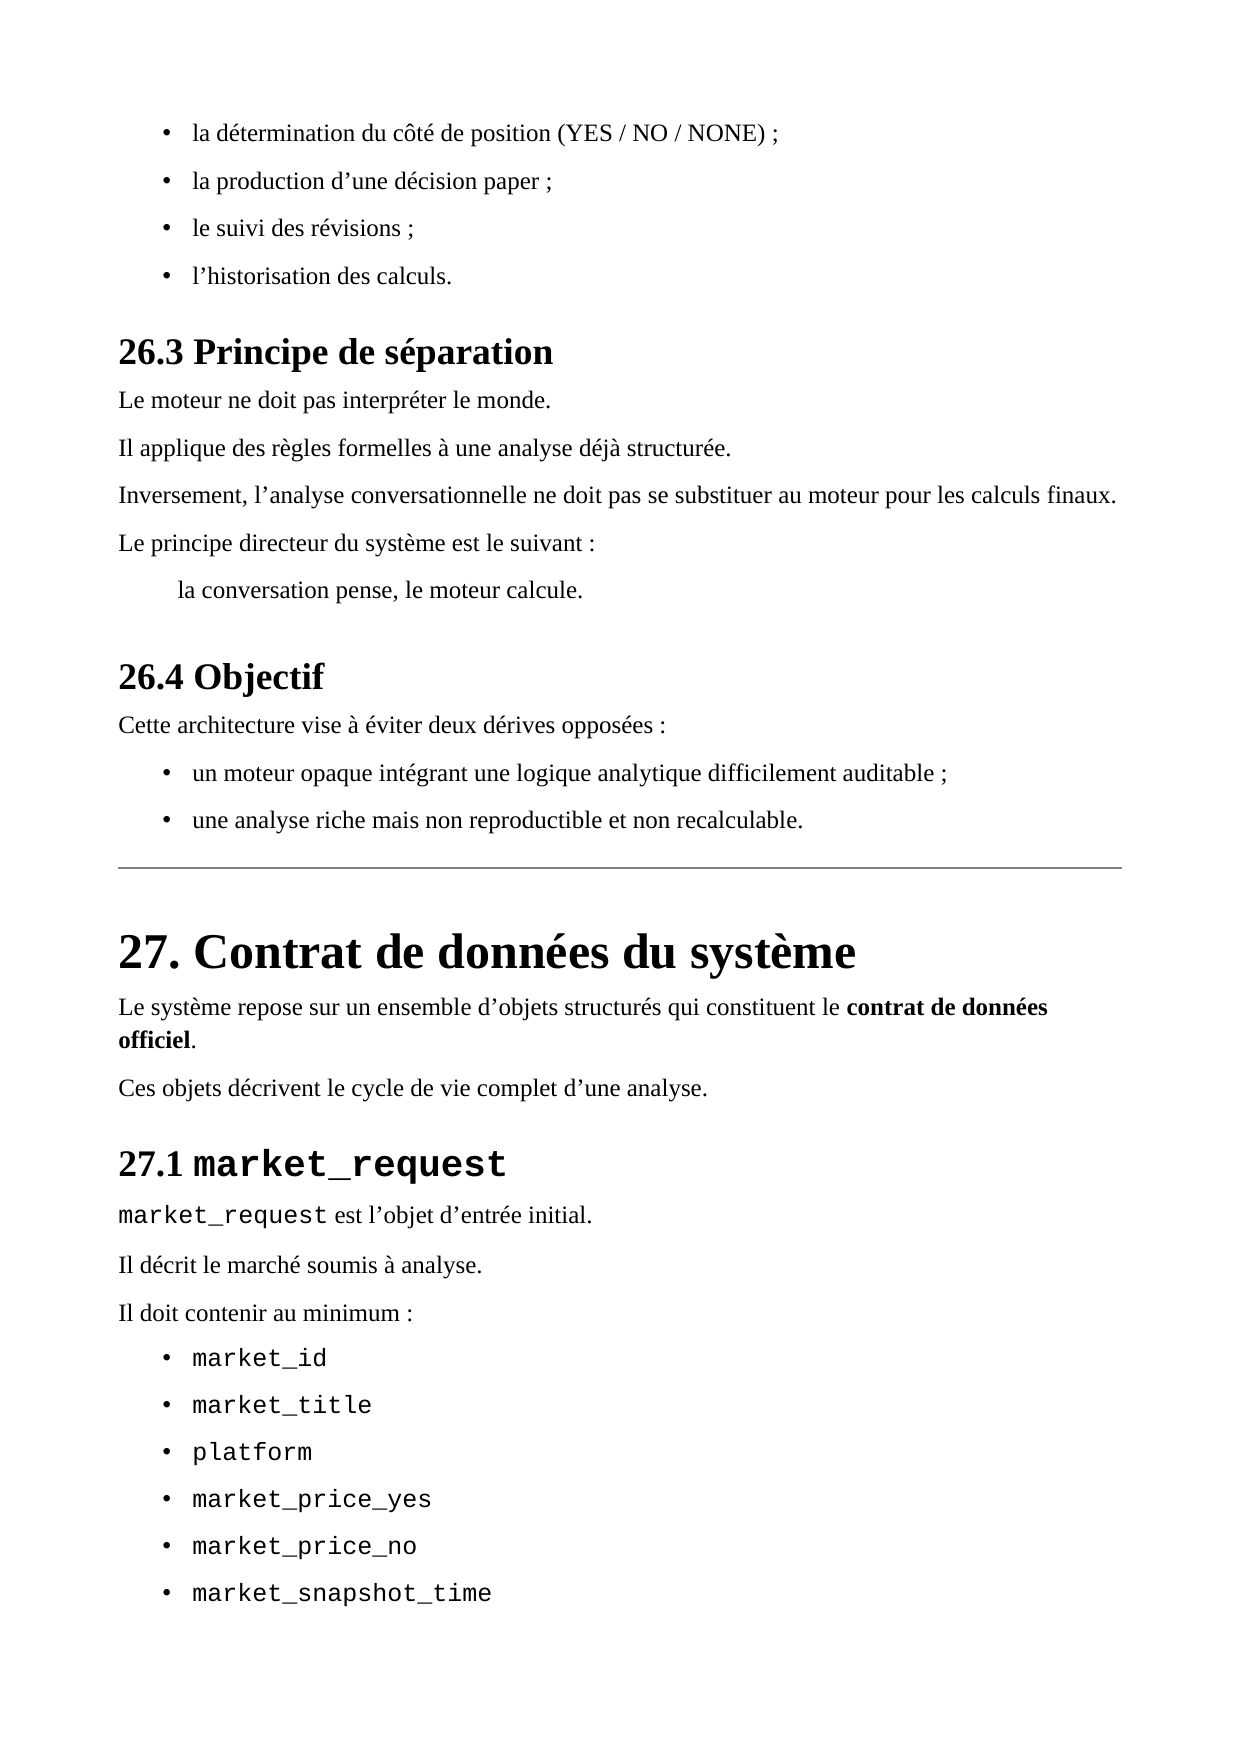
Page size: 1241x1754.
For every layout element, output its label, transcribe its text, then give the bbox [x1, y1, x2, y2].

list le suivi des révisions ; [162, 213, 1122, 242]
list la détermination du côté de position (YES / NO / NONE) ; [162, 118, 1122, 147]
subtitle 26.3 Principe de séparation [118, 329, 1122, 372]
text Ces objets décrivent le cycle de vie complet d’une analyse. [118, 1073, 1122, 1102]
text Il doit contenir au minimum : [118, 1298, 1122, 1326]
text Cette architecture vise à éviter deux dérives opposées : [118, 710, 1122, 739]
list l’historisation des calculs. [162, 261, 1122, 290]
text Le système repose sur un ensemble d’objets structurés qui constituent le contrat de données officiel. [118, 992, 1122, 1054]
text Le moteur ne doit pas interpréter le monde. [118, 385, 1122, 414]
list platform [162, 1439, 1122, 1468]
list market_price_no [162, 1533, 1122, 1562]
text Le principe directeur du système est le suivant : [118, 528, 1122, 557]
subtitle 27.1 market_request [118, 1141, 1122, 1187]
list la production d’une décision paper ; [162, 166, 1122, 194]
list un moteur opaque intégrant une logique analytique difficilement auditable ; [162, 758, 1122, 786]
list une analyse riche mais non reproductible et non recalculable. [162, 805, 1122, 834]
text market_request est l’objet d’entrée initial. [118, 1200, 1122, 1231]
list market_snapshot_time [162, 1581, 1122, 1609]
text Il décrit le marché soumis à analyse. [118, 1250, 1122, 1279]
list market_title [162, 1392, 1122, 1421]
list market_price_yes [162, 1486, 1122, 1515]
list market_id [162, 1345, 1122, 1373]
subtitle 27. Contrat de données du système [118, 922, 1122, 980]
text la conversation pense, le moteur calcule. [177, 575, 1063, 604]
text Inversement, l’analyse conversationnelle ne doit pas se substituer au moteur pour les calculs finaux. [118, 480, 1122, 509]
text Il applique des règles formelles à une analyse déjà structurée. [118, 433, 1122, 461]
subtitle 26.4 Objectif [118, 654, 1122, 698]
